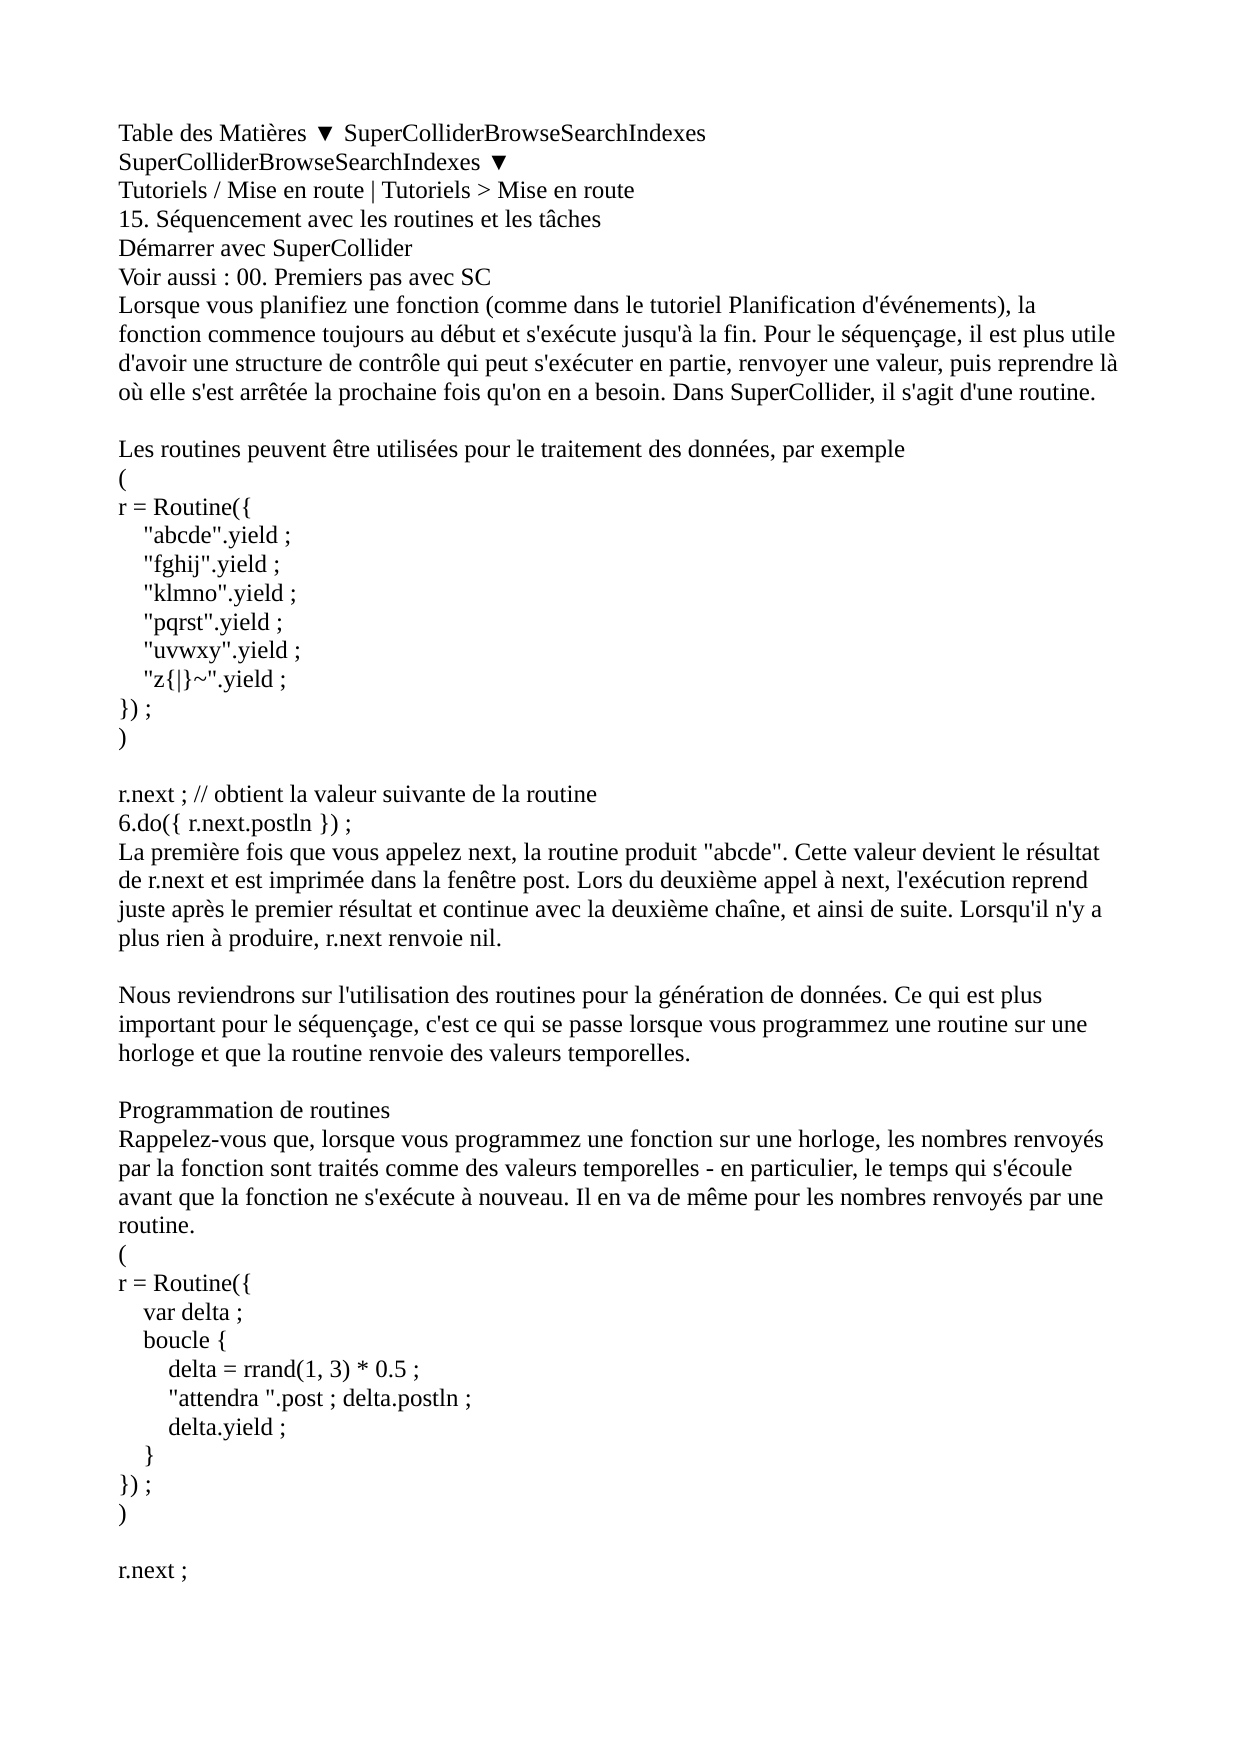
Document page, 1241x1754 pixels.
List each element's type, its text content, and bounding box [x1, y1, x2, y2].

text Table des Matières ▼ SuperColliderBrowseSearchIndexes SuperColliderBrowseSearchIndexes ▼ Tutoriels / Mise en route | Tutoriels > Mise en route 15. Séquencement avec les routines et les tâches Démarrer avec SuperCollider Voir aussi : 00. Premiers pas avec SC Lorsque vous planifiez une fonction (comme dans le tutoriel Planification d'événements), la fonction commence toujours au début et s'exécute jusqu'à la fin. Pour le séquençage, il est plus utile d'avoir une structure de contrôle qui peut s'exécuter en partie, renvoyer une valeur, puis reprendre là où elle s'est arrêtée la prochaine fois qu'on en a besoin. Dans SuperCollider, il s'agit d'une routine. Les routines peuvent être utilisées pour le traitement des données, par exemple ( r = Routine({ "abcde".yield ; "fghij".yield ; "klmno".yield ; "pqrst".yield ; "uvwxy".yield ; "z{|}~".yield ; }) ; ) r.next ; // obtient la valeur suivante de la routine 6.do({ r.next.postln }) ; La première fois que vous appelez next, la routine produit "abcde". Cette valeur devient le résultat de r.next et est imprimée dans la fenêtre post. Lors du deuxième appel à next, l'exécution reprend juste après le premier résultat et continue avec la deuxième chaîne, et ainsi de suite. Lorsqu'il n'y a plus rien à produire, r.next renvoie nil. Nous reviendrons sur l'utilisation des routines pour la génération de données. Ce qui est plus important pour le séquençage, c'est ce qui se passe lorsque vous programmez une routine sur une horloge et que la routine renvoie des valeurs temporelles. Programmation de routines Rappelez-vous que, lorsque vous programmez une fonction sur une horloge, les nombres renvoyés par la fonction sont traités comme des valeurs temporelles - en particulier, le temps qui s'écoule avant que la fonction ne s'exécute à nouveau. Il en va de même pour les nombres renvoyés par une routine. ( r = Routine({ var delta ; boucle { delta = rrand(1, 3) * 0.5 ; "attendra ".post ; delta.postln ; delta.yield ; } }) ; ) r.next ; [118, 118, 1122, 1613]
